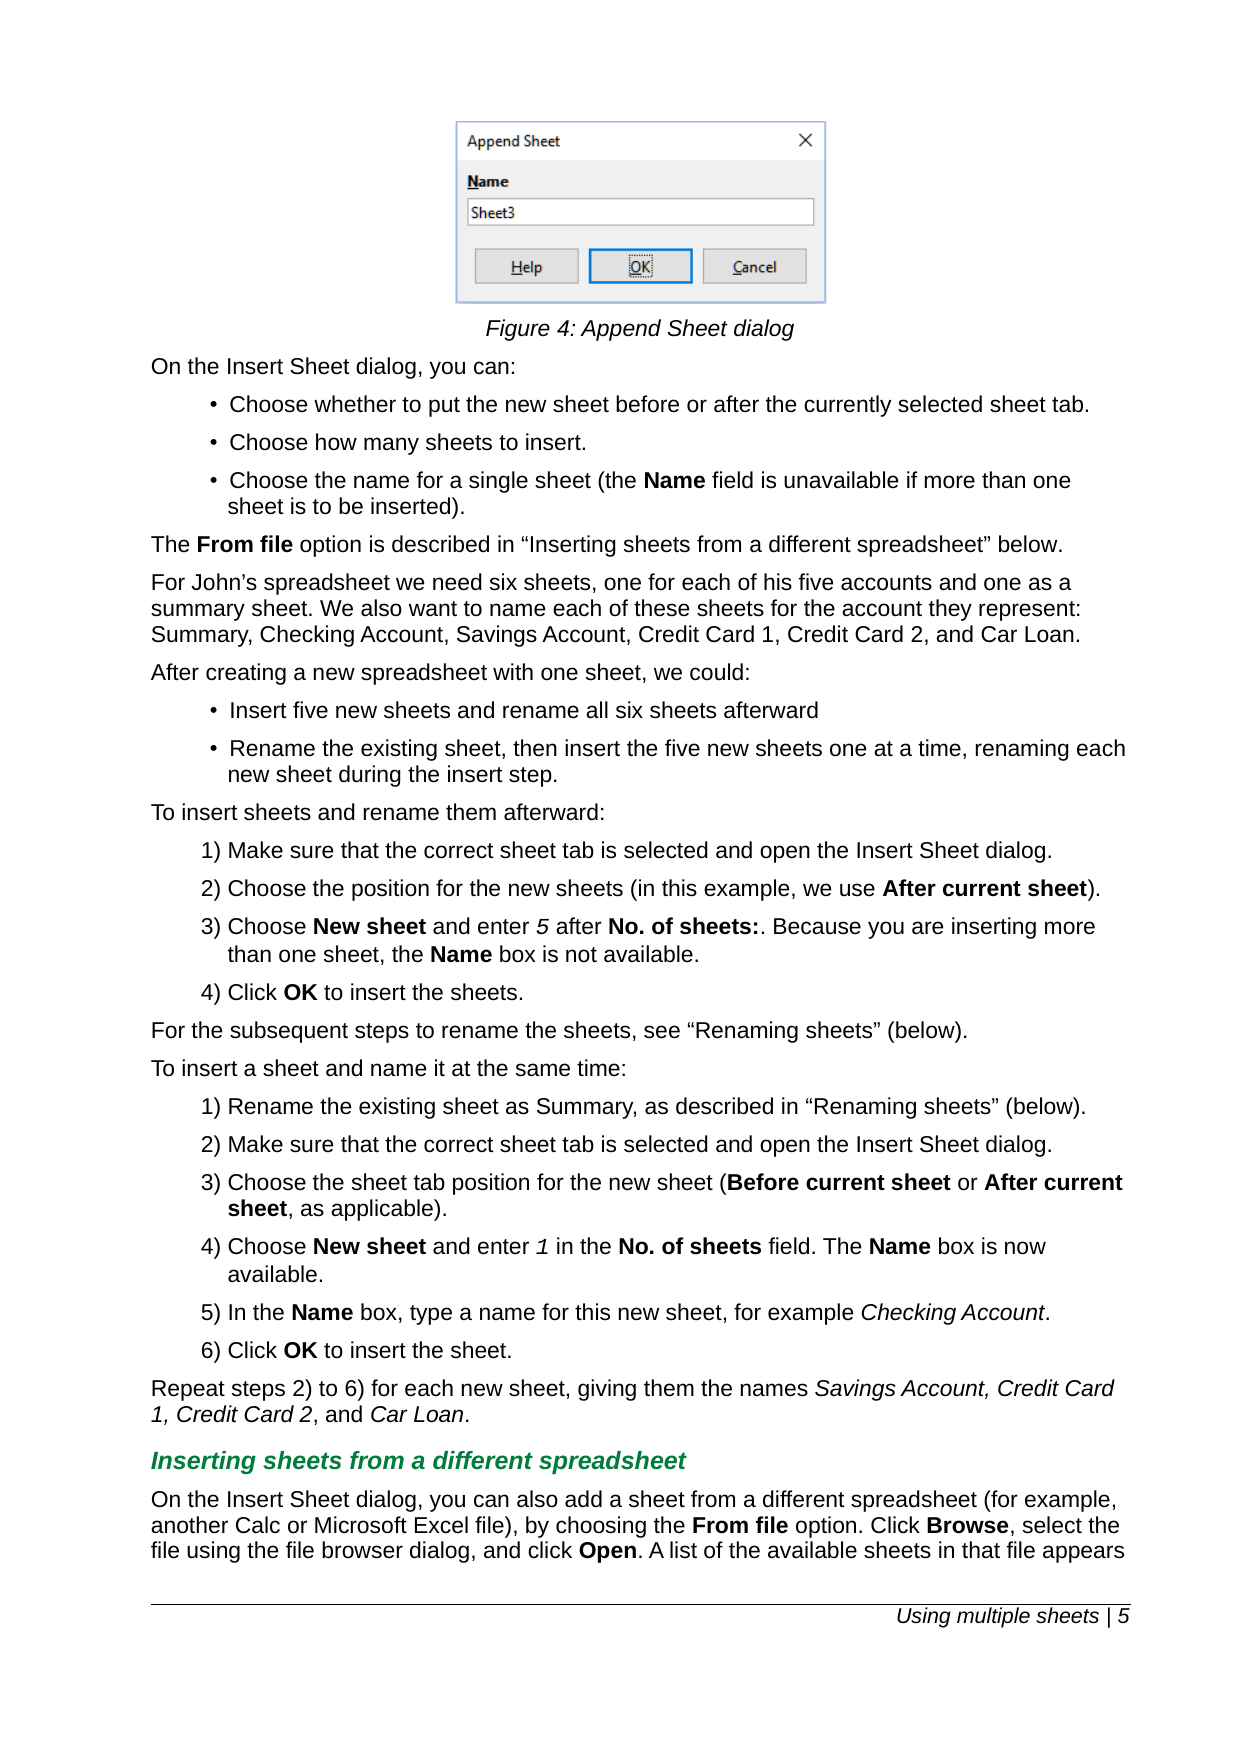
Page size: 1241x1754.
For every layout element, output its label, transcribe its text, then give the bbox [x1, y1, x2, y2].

list Click OK to insert the sheets. [227, 979, 1131, 1005]
text On the Insert Sheet dialog, you can also add a sheet from a different spreadsheet (for example, another Calc or Microsoft Excel file), by choosing the From file option. Click Browse, select the file using the file browser dialog, and click Open. A list of the available sheets in that file appears [151, 1487, 1131, 1564]
list Make sure that the correct sheet tab is selected and open the Insert Sheet dialog. [227, 1132, 1131, 1158]
list Choose the sheet tab position for the new sheet (Before current sheet or After current sheet, as applicable). [227, 1170, 1131, 1221]
text Repeat steps 2) to 6) for each new sheet, giving them the names Savings Account, Credit Card 1, Credit Card 2, and Car Loan. [151, 1376, 1131, 1427]
list Choose New sheet and enter 5 after No. of sheets:. Because you are inserting more than one sheet, the Name box is not available. [227, 914, 1131, 967]
list Choose the position for the new sheets (in this example, we use After current sheet). [227, 876, 1131, 901]
list Choose whether to put the new sheet before or after the currently selected sheet tab. [209, 392, 1131, 417]
list Choose how many sheets to insert. [209, 430, 1131, 456]
picture [455, 121, 827, 304]
list Choose New sheet and enter 1 in the No. of sheets field. The Name box is now available. [227, 1234, 1131, 1287]
list Choose the name for a single sheet (the Name field is unavailable if more than one sheet is to be inserted). [209, 468, 1131, 519]
text Figure 4: Append Sheet dialog [455, 316, 826, 341]
list To insert a sheet and name it at the same time: [151, 1056, 1131, 1081]
text For John’s spreadsheet we need six sheets, one for each of his five accounts and one as a summary sheet. We also want to name each of these sheets for the account they represent: Summary, Checking Account, Savings Account, Credit Card 1, Credit Card 2, and Car Loan. [151, 570, 1131, 647]
list After creating a new spreadsheet with one sheet, we could: [151, 659, 1131, 685]
list On the Insert Sheet dialog, you can: [151, 354, 1131, 379]
list Rename the existing sheet, then insert the five new sheets one at a time, renaming each new sheet during the insert step. [209, 736, 1131, 787]
subtitle Inserting sheets from a different spreadsheet [151, 1447, 1131, 1474]
list Insert five new sheets and rename all six sheets afterward [209, 697, 1131, 723]
text The From file option is described in “Inserting sheets from a different spreadsheet” below. [151, 532, 1131, 557]
list To insert sheets and rename them afterward: [151, 799, 1131, 825]
list In the Name box, type a name for this new sheet, for example Checking Account. [227, 1299, 1131, 1325]
list Make sure that the correct sheet tab is selected and open the Insert Sheet dialog. [227, 837, 1131, 863]
text For the subsequent steps to rename the sheets, see “Renaming sheets” (below). [151, 1018, 1131, 1043]
list Rename the existing sheet as Summary, as described in “Renaming sheets” (below). [227, 1094, 1131, 1119]
list Click OK to insert the sheet. [227, 1338, 1131, 1363]
